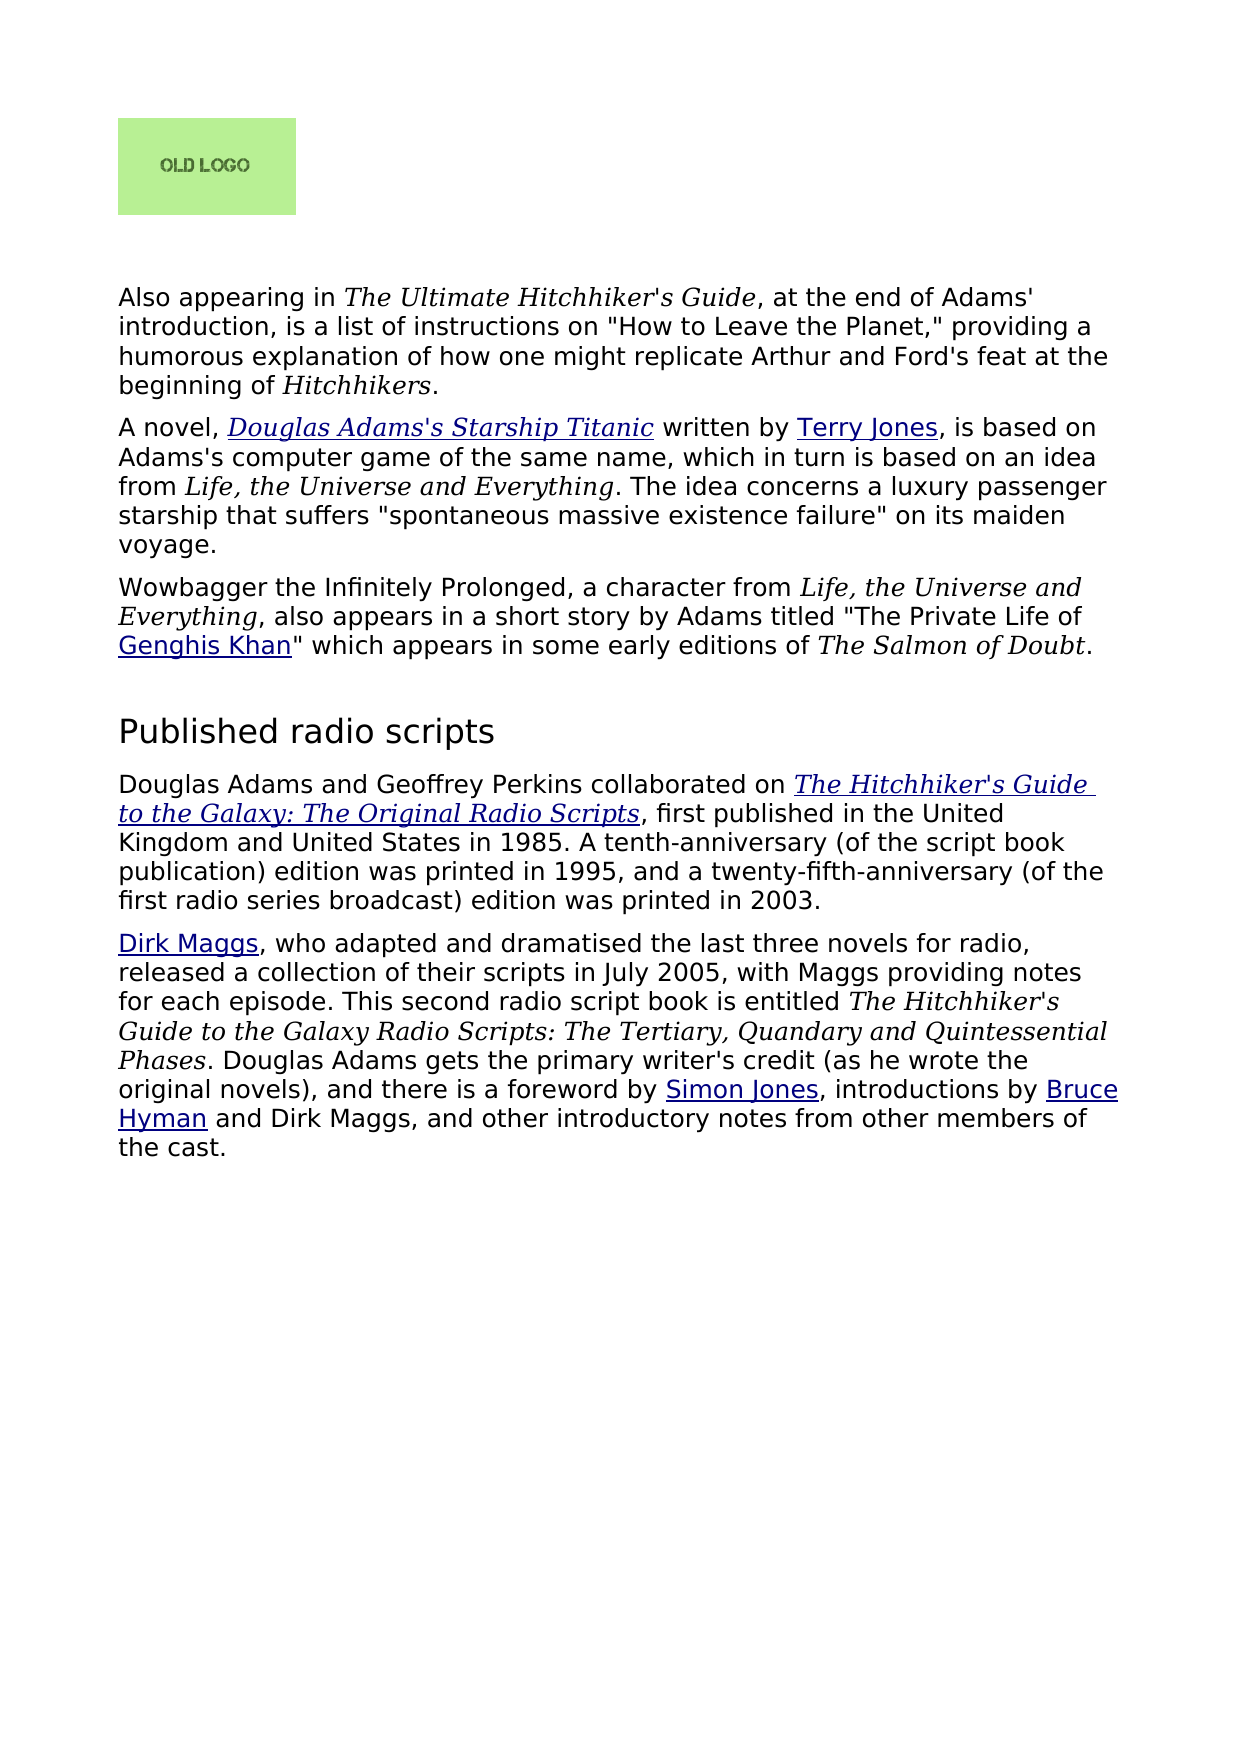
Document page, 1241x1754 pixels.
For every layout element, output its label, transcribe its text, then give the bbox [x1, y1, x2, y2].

text A novel, Douglas Adams's Starship Titanic written by Terry Jones, is based on Adams's computer game of the same name, which in turn is based on an idea from Life, the Universe and Everything. The idea concerns a luxury passenger starship that suffers "spontaneous massive existence failure" on its maiden voyage. [118, 414, 1122, 559]
text Douglas Adams and Geoffrey Perkins collaborated on The Hitchhiker's Guide to the Galaxy: The Original Radio Scripts, first published in the United Kingdom and United States in 1985. A tenth-anniversary (of the script book publication) edition was printed in 1995, and a twenty-fifth-anniversary (of the first radio series broadcast) edition was printed in 2003. [118, 770, 1122, 916]
picture [118, 118, 296, 215]
text Wowbagger the Infinitely Prolonged, a character from Life, the Universe and Everything, also appears in a short story by Adams titled "The Private Life of Genghis Khan" which appears in some early editions of The Salmon of Doubt. [118, 573, 1122, 661]
text Also appearing in The Ultimate Hitchhiker's Guide, at the end of Adams' introduction, is a list of instructions on "How to Leave the Planet," providing a humorous explanation of how one might replicate Arthur and Ford's feat at the beginning of Hitchhikers. [118, 283, 1122, 400]
text Dirk Maggs, who adapted and dramatised the last three novels for radio, released a collection of their scripts in July 2005, with Maggs providing notes for each episode. This second radio script book is entitled The Hitchhiker's Guide to the Galaxy Radio Scripts: The Tertiary, Quandary and Quintessential Phases. Douglas Adams gets the primary writer's credit (as he wrote the original novels), and there is a foreword by Simon Jones, introductions by Bruce Hyman and Dirk Maggs, and other introductory notes from other members of the cast. [118, 929, 1122, 1163]
subtitle Published radio scripts [118, 713, 1122, 752]
